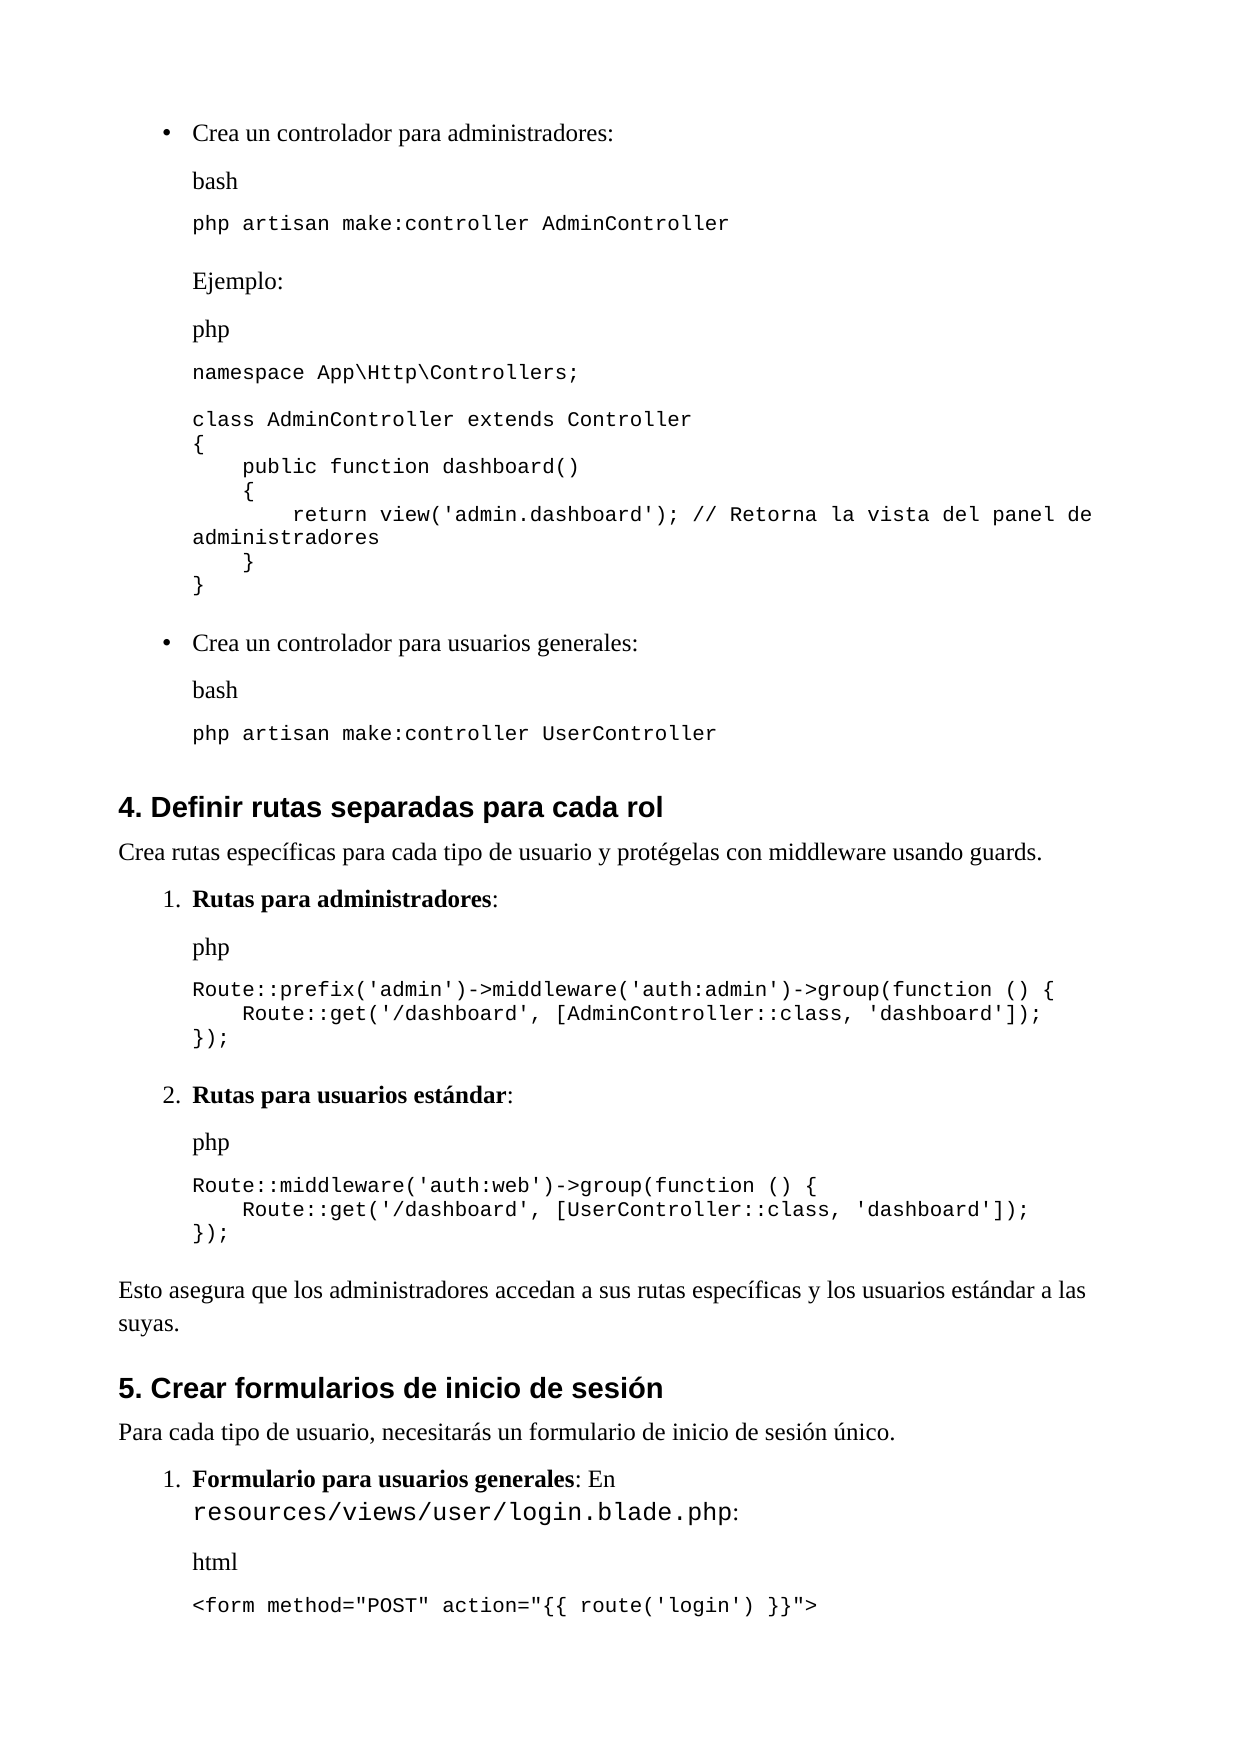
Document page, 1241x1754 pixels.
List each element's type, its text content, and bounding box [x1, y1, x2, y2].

text Esto asegura que los administradores accedan a sus rutas específicas y los usuarios estándar a las suyas. [118, 1275, 1122, 1337]
list } [162, 551, 1122, 574]
list { [162, 480, 1122, 503]
list }); [162, 1222, 1122, 1246]
subtitle 4. Definir rutas separadas para cada rol [118, 791, 1122, 824]
list Rutas para usuarios estándar: [162, 1080, 1122, 1108]
list php artisan make:controller AdminController [162, 213, 1122, 237]
list Rutas para administradores: [162, 884, 1122, 913]
list bash [162, 675, 1122, 704]
list { [162, 433, 1122, 456]
list html [162, 1547, 1122, 1576]
list Route::middleware('auth:web')->group(function () { [162, 1175, 1122, 1199]
list php [162, 314, 1122, 343]
list Route::get('/dashboard', [UserController::class, 'dashboard']); [162, 1199, 1122, 1222]
list Formulario para usuarios generales: En resources/views/user/login.blade.php: [162, 1464, 1122, 1528]
list Crea un controlador para usuarios generales: [162, 628, 1122, 656]
list Route::get('/dashboard', [AdminController::class, 'dashboard']); [162, 1003, 1122, 1027]
list class AdminController extends Controller [162, 409, 1122, 433]
list php [162, 1127, 1122, 1156]
list php artisan make:controller UserController [162, 723, 1122, 746]
text Crea rutas específicas para cada tipo de usuario y protégelas con middleware usando guards. [118, 837, 1122, 865]
list public function dashboard() [162, 456, 1122, 480]
list Route::prefix('admin')->middleware('auth:admin')->group(function () { [162, 979, 1122, 1003]
subtitle 5. Crear formularios de inicio de sesión [118, 1371, 1122, 1404]
list php [162, 932, 1122, 961]
list return view('admin.dashboard'); // Retorna la vista del panel de administradores [162, 503, 1122, 551]
text Para cada tipo de usuario, necesitarás un formulario de inicio de sesión único. [118, 1417, 1122, 1445]
list Crea un controlador para administradores: [162, 118, 1122, 147]
list } [162, 574, 1122, 598]
list Ejemplo: [162, 266, 1122, 295]
list <form method="POST" action="{{ route('login') }}"> [162, 1595, 1122, 1618]
list namespace App\Http\Controllers; [162, 362, 1122, 385]
list bash [162, 166, 1122, 194]
list }); [162, 1027, 1122, 1050]
